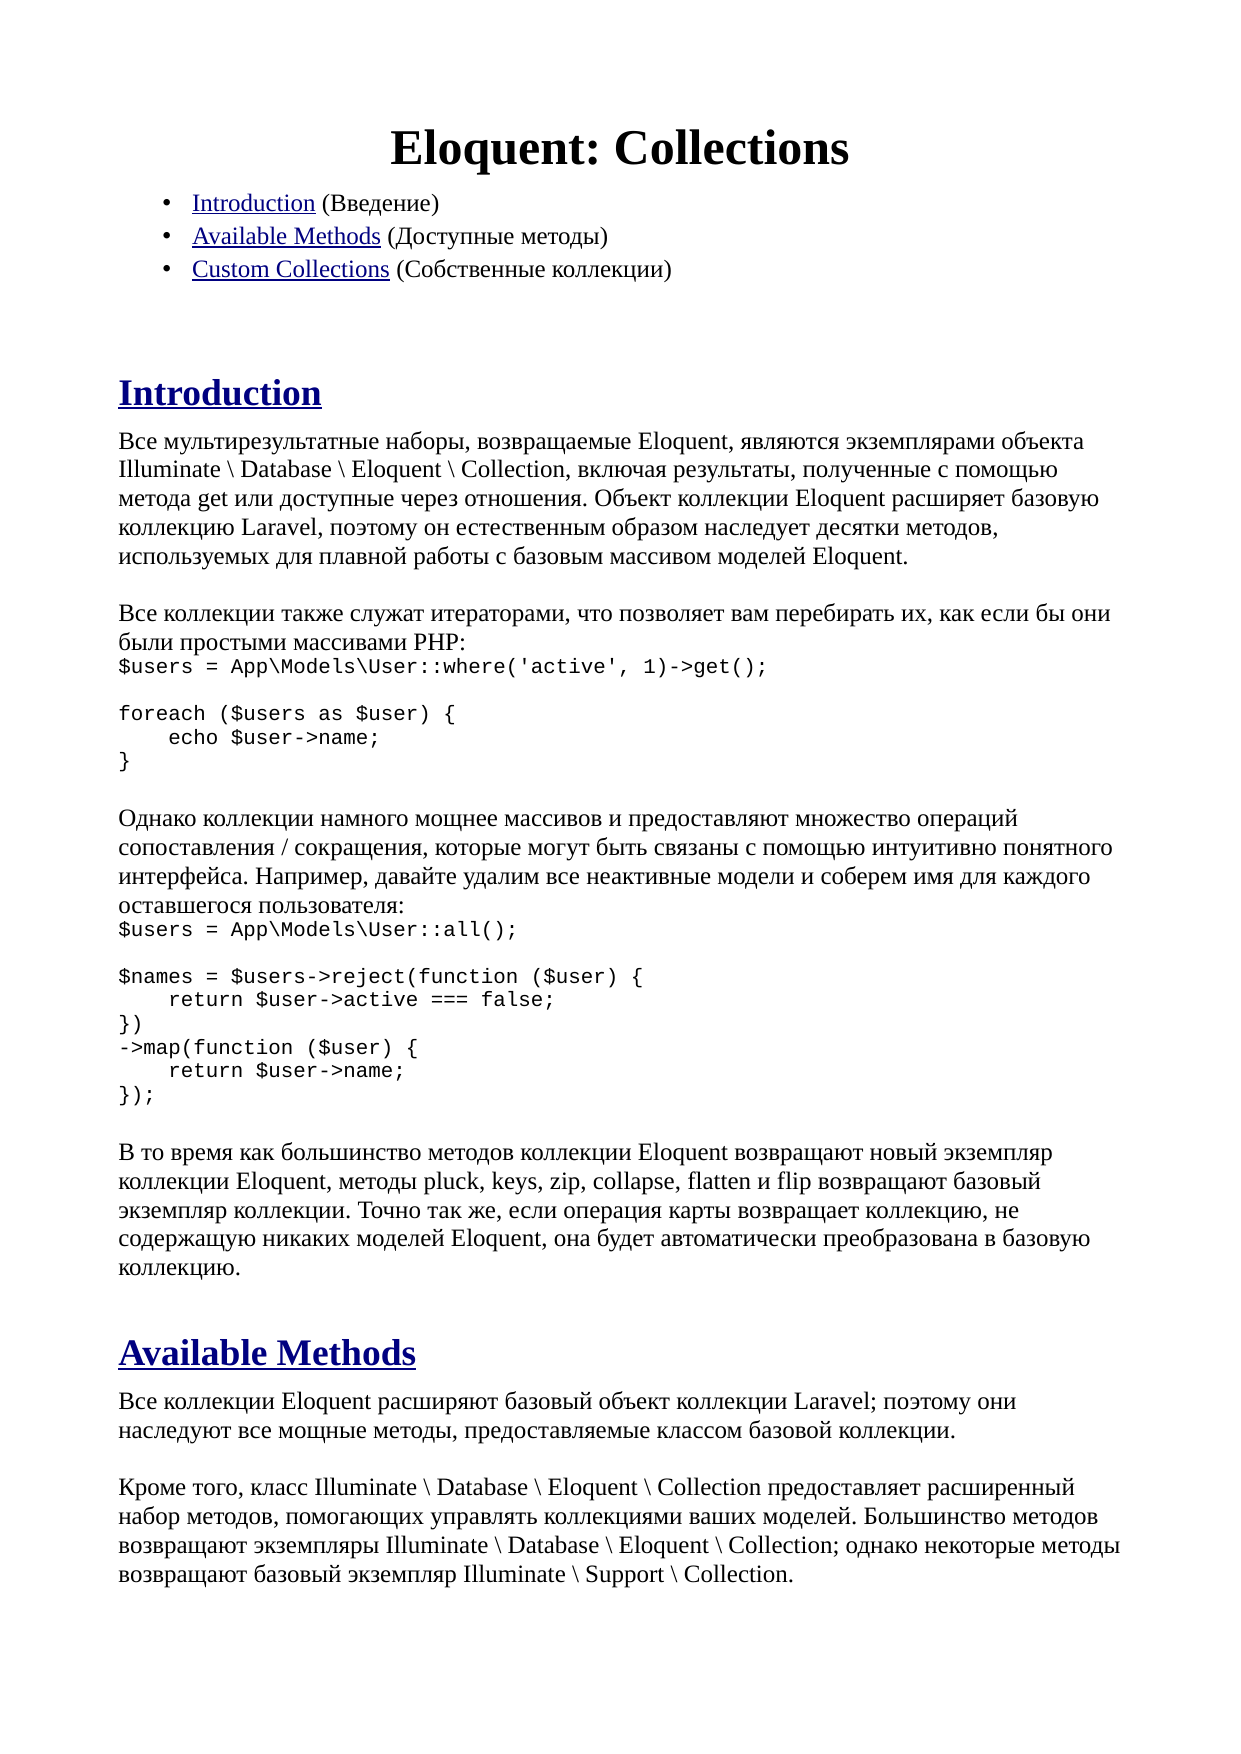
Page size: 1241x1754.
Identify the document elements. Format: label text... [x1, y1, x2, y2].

text Все коллекции Eloquent расширяют базовый объект коллекции Laravel; поэтому они наследуют все мощные методы, предоставляемые классом базовой коллекции. Кроме того, класс Illuminate \ Database \ Eloquent \ Collection предоставляет расширенный набор методов, помогающих управлять коллекциями ваших моделей. Большинство методов возвращают экземпляры Illuminate \ Database \ Eloquent \ Collection; однако некоторые методы возвращают базовый экземпляр Illuminate \ Support \ Collection. [118, 1386, 1122, 1587]
text $names = $users->reject(function ($user) { [118, 966, 1122, 989]
text return $user->active === false; [118, 989, 1122, 1013]
text Все мультирезультатные наборы, возвращаемые Eloquent, являются экземплярами объекта Illuminate \ Database \ Eloquent \ Collection, включая результаты, полученные с помощью метода get или доступные через отношения. Объект коллекции Eloquent расширяет базовую коллекцию Laravel, поэтому он естественным образом наследует десятки методов, используемых для плавной работы с базовым массивом моделей Eloquent. Все коллекции также служат итераторами, что позволяет вам перебирать их, как если бы они были простыми массивами PHP: [118, 426, 1122, 656]
list Available Methods (Доступные методы) [162, 221, 1122, 250]
text return $user->name; [118, 1060, 1122, 1084]
list Introduction (Введение) [162, 188, 1122, 217]
text $users = App\Models\User::all(); [118, 918, 1122, 942]
subtitle Introduction [118, 370, 1122, 413]
text В то время как большинство методов коллекции Eloquent возвращают новый экземпляр коллекции Eloquent, методы pluck, keys, zip, collapse, flatten и flip возвращают базовый экземпляр коллекции. Точно так же, если операция карты возвращает коллекцию, не содержащую никаких моделей Eloquent, она будет автоматически преобразована в базовую коллекцию. [118, 1137, 1122, 1281]
text } [118, 750, 1122, 774]
list Custom Collections (Собственные коллекции) [162, 254, 1122, 283]
text ->map(function ($user) { [118, 1037, 1122, 1060]
subtitle Available Methods [118, 1331, 1122, 1374]
text Однако коллекции намного мощнее массивов и предоставляют множество операций сопоставления / сокращения, которые могут быть связаны с помощью интуитивно понятного интерфейса. Например, давайте удалим все неактивные модели и соберем имя для каждого оставшегося пользователя: [118, 803, 1122, 918]
text foreach ($users as $user) { [118, 703, 1122, 727]
text }) [118, 1013, 1122, 1037]
text }); [118, 1084, 1122, 1108]
subtitle Eloquent: Collections [118, 118, 1122, 176]
text echo $user->name; [118, 727, 1122, 750]
text $users = App\Models\User::where('active', 1)->get(); [118, 656, 1122, 679]
